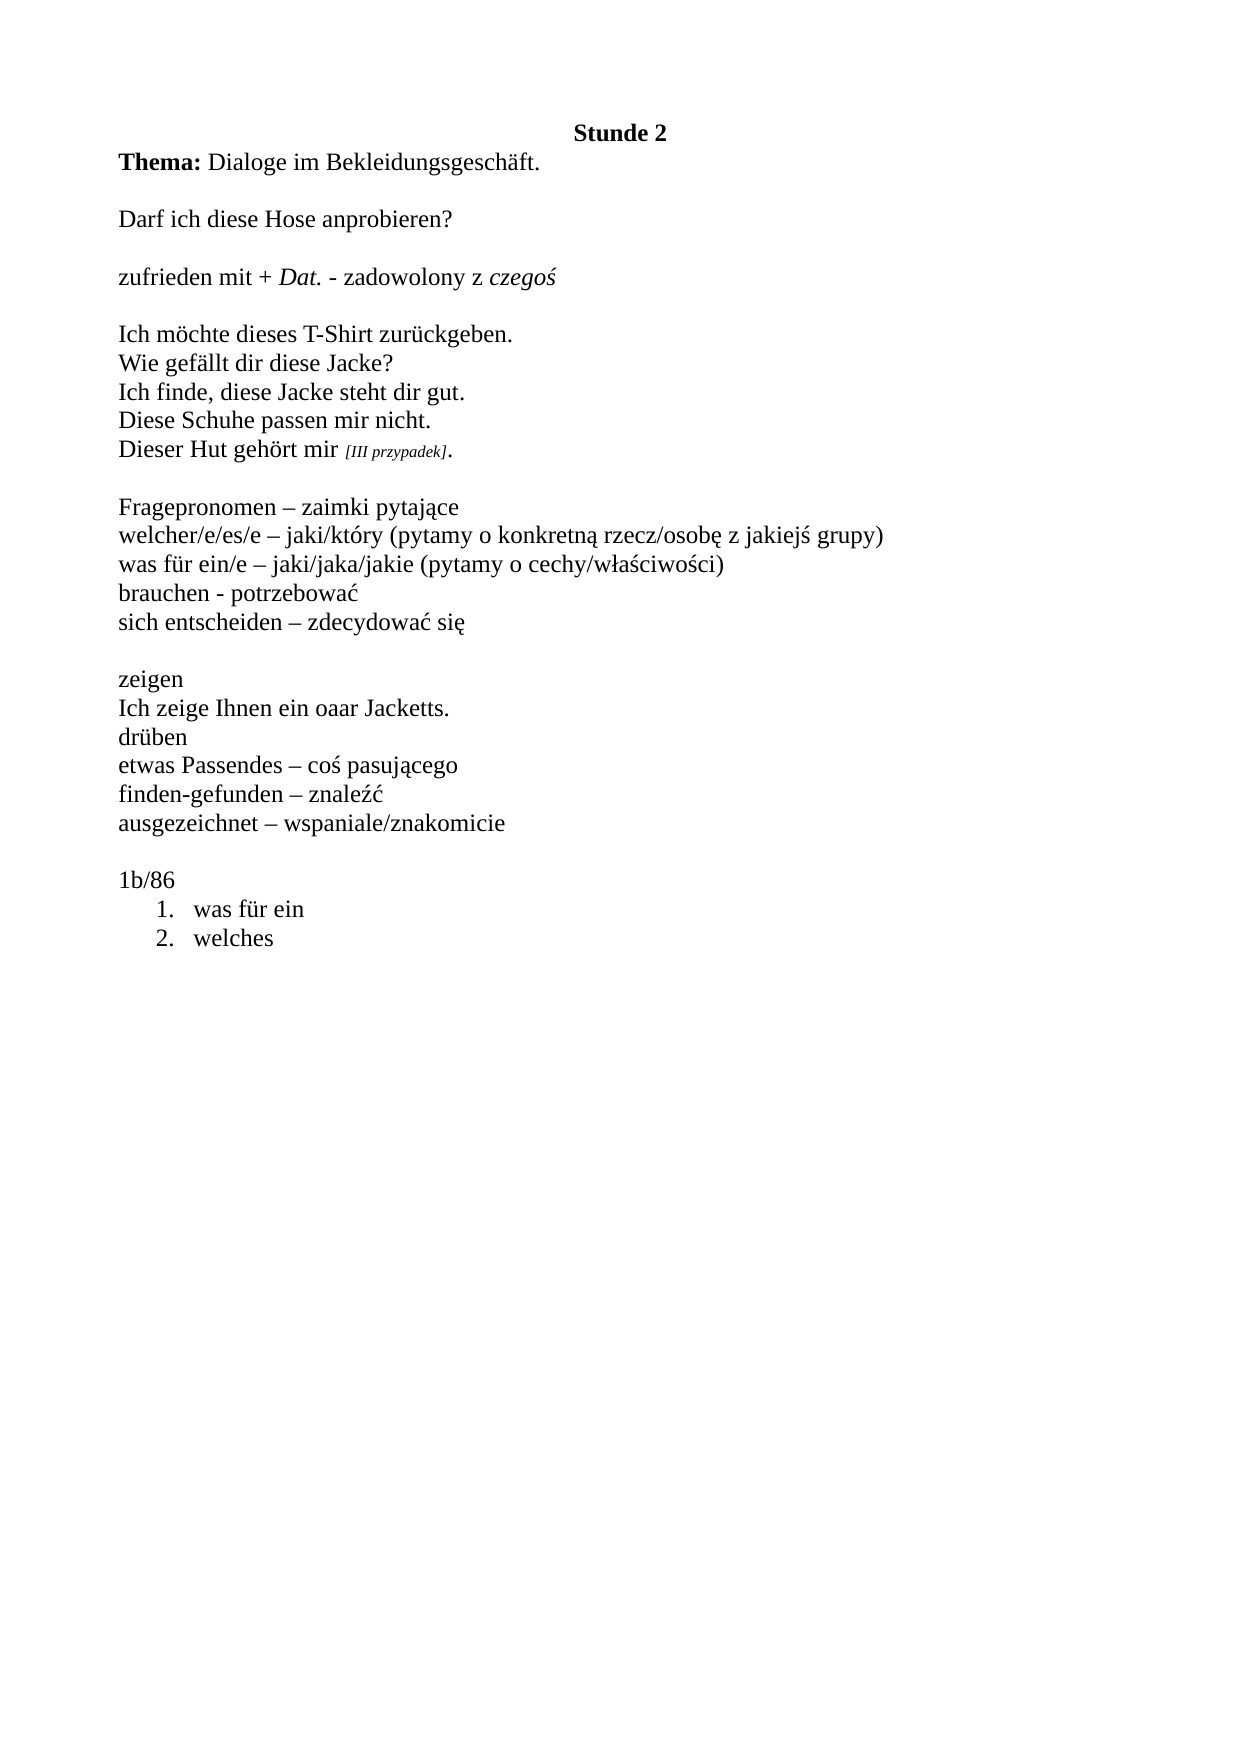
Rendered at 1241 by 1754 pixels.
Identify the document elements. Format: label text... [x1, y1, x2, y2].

list was für ein [156, 894, 1122, 923]
text Ich finde, diese Jacke steht dir gut. [118, 377, 1122, 406]
text Darf ich diese Hose anprobieren? [118, 204, 1122, 233]
text Stunde 2 [118, 118, 1122, 147]
text Diese Schuhe passen mir nicht. [118, 406, 1122, 434]
text ausgezeichnet – wspaniale/znakomicie [118, 808, 1122, 837]
list welches [156, 923, 1122, 952]
text finden-gefunden – znaleźć [118, 779, 1122, 808]
text Thema: Dialoge im Bekleidungsgeschäft. [118, 147, 1122, 176]
text brauchen - potrzebować [118, 578, 1122, 607]
text Dieser Hut gehört mir [III przypadek]. [118, 434, 1122, 463]
text Ich möchte dieses T-Shirt zurückgeben. [118, 319, 1122, 348]
text Ich zeige Ihnen ein oaar Jacketts. [118, 693, 1122, 722]
text sich entscheiden – zdecydować się [118, 607, 1122, 636]
text zeigen [118, 664, 1122, 693]
text Wie gefällt dir diese Jacke? [118, 348, 1122, 377]
text 1b/86 [118, 866, 1122, 894]
text welcher/e/es/e – jaki/który (pytamy o konkretną rzecz/osobę z jakiejś grupy) [118, 521, 1122, 549]
text etwas Passendes – coś pasującego [118, 751, 1122, 779]
text was für ein/e – jaki/jaka/jakie (pytamy o cechy/właściwości) [118, 549, 1122, 578]
text zufrieden mit + Dat. - zadowolony z czegoś [118, 262, 1122, 291]
text drüben [118, 722, 1122, 751]
text Fragepronomen – zaimki pytające [118, 492, 1122, 521]
